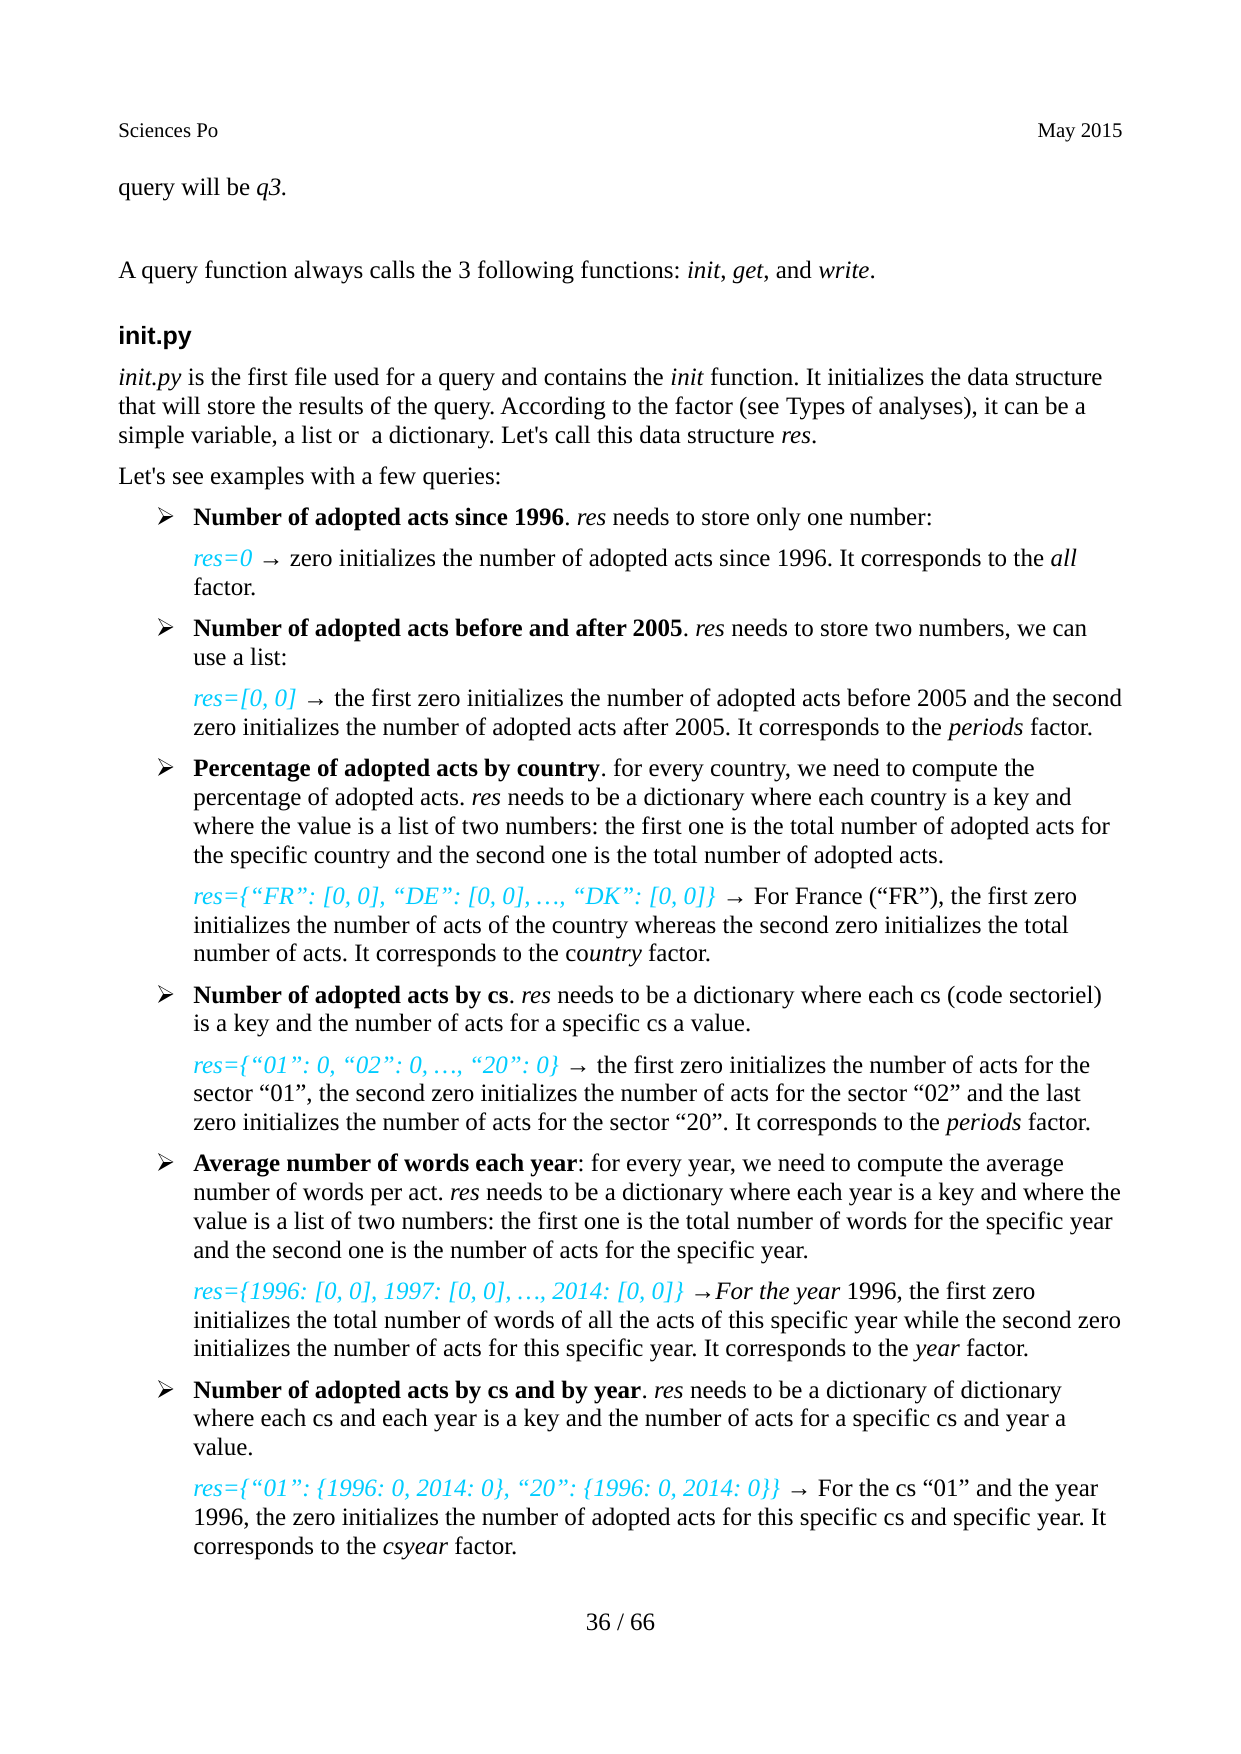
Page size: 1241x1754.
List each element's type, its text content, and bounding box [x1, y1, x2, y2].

subtitle init.py [118, 321, 1122, 350]
list Number of adopted acts before and after 2005. res needs to store two numbers, we can use a list: [156, 613, 1122, 671]
list res={“01”: {1996: 0, 2014: 0}, “20”: {1996: 0, 2014: 0}} → For the cs “01” and the year 1996, the zero initializes the number of adopted acts for this specific cs and specific year. It corresponds to the csyear factor. [156, 1473, 1122, 1560]
list res=0 → zero initializes the number of adopted acts since 1996. It corresponds to the all factor. [156, 543, 1122, 601]
text query will be q3. [118, 172, 1122, 201]
list Average number of words each year: for every year, we need to compute the average number of words per act. res needs to be a dictionary where each year is a key and where the value is a list of two numbers: the first one is the total number of words for the specific year and the second one is the number of acts for the specific year. [156, 1148, 1122, 1263]
text Let's see examples with a few queries: [118, 461, 1122, 490]
list res={“01”: 0, “02”: 0, …, “20”: 0} → the first zero initializes the number of acts for the sector “01”, the second zero initializes the number of acts for the sector “02” and the last zero initializes the number of acts for the sector “20”. It corresponds to the periods factor. [156, 1050, 1122, 1136]
list res={1996: [0, 0], 1997: [0, 0], …, 2014: [0, 0]} →For the year 1996, the first zero initializes the total number of words of all the acts of this specific year while the second zero initializes the number of acts for this specific year. It corresponds to the year factor. [156, 1276, 1122, 1362]
list Percentage of adopted acts by country. for every country, we need to compute the percentage of adopted acts. res needs to be a dictionary where each country is a key and where the value is a list of two numbers: the first one is the total number of adopted acts for the specific country and the second one is the total number of adopted acts. [156, 753, 1122, 868]
list res=[0, 0] → the first zero initializes the number of adopted acts before 2005 and the second zero initializes the number of adopted acts after 2005. It corresponds to the periods factor. [156, 683, 1122, 741]
list Number of adopted acts by cs and by year. res needs to be a dictionary of dictionary where each cs and each year is a key and the number of acts for a specific cs and year a value. [156, 1375, 1122, 1461]
list Number of adopted acts by cs. res needs to be a dictionary where each cs (code sectoriel) is a key and the number of acts for a specific cs a value. [156, 980, 1122, 1037]
text A query function always calls the 3 following functions: init, get, and write. [118, 255, 1122, 283]
text init.py is the first file used for a query and contains the init function. It initializes the data structure that will store the results of the query. According to the factor (see Types of analyses), it can be a simple variable, a list or a dictionary. Let's call this data structure res. [118, 362, 1122, 448]
list Number of adopted acts since 1996. res needs to store only one number: [156, 502, 1122, 531]
list res={“FR”: [0, 0], “DE”: [0, 0], …, “DK”: [0, 0]} → For France (“FR”), the first zero initializes the number of acts of the country whereas the second zero initializes the total number of acts. It corresponds to the country factor. [156, 881, 1122, 967]
